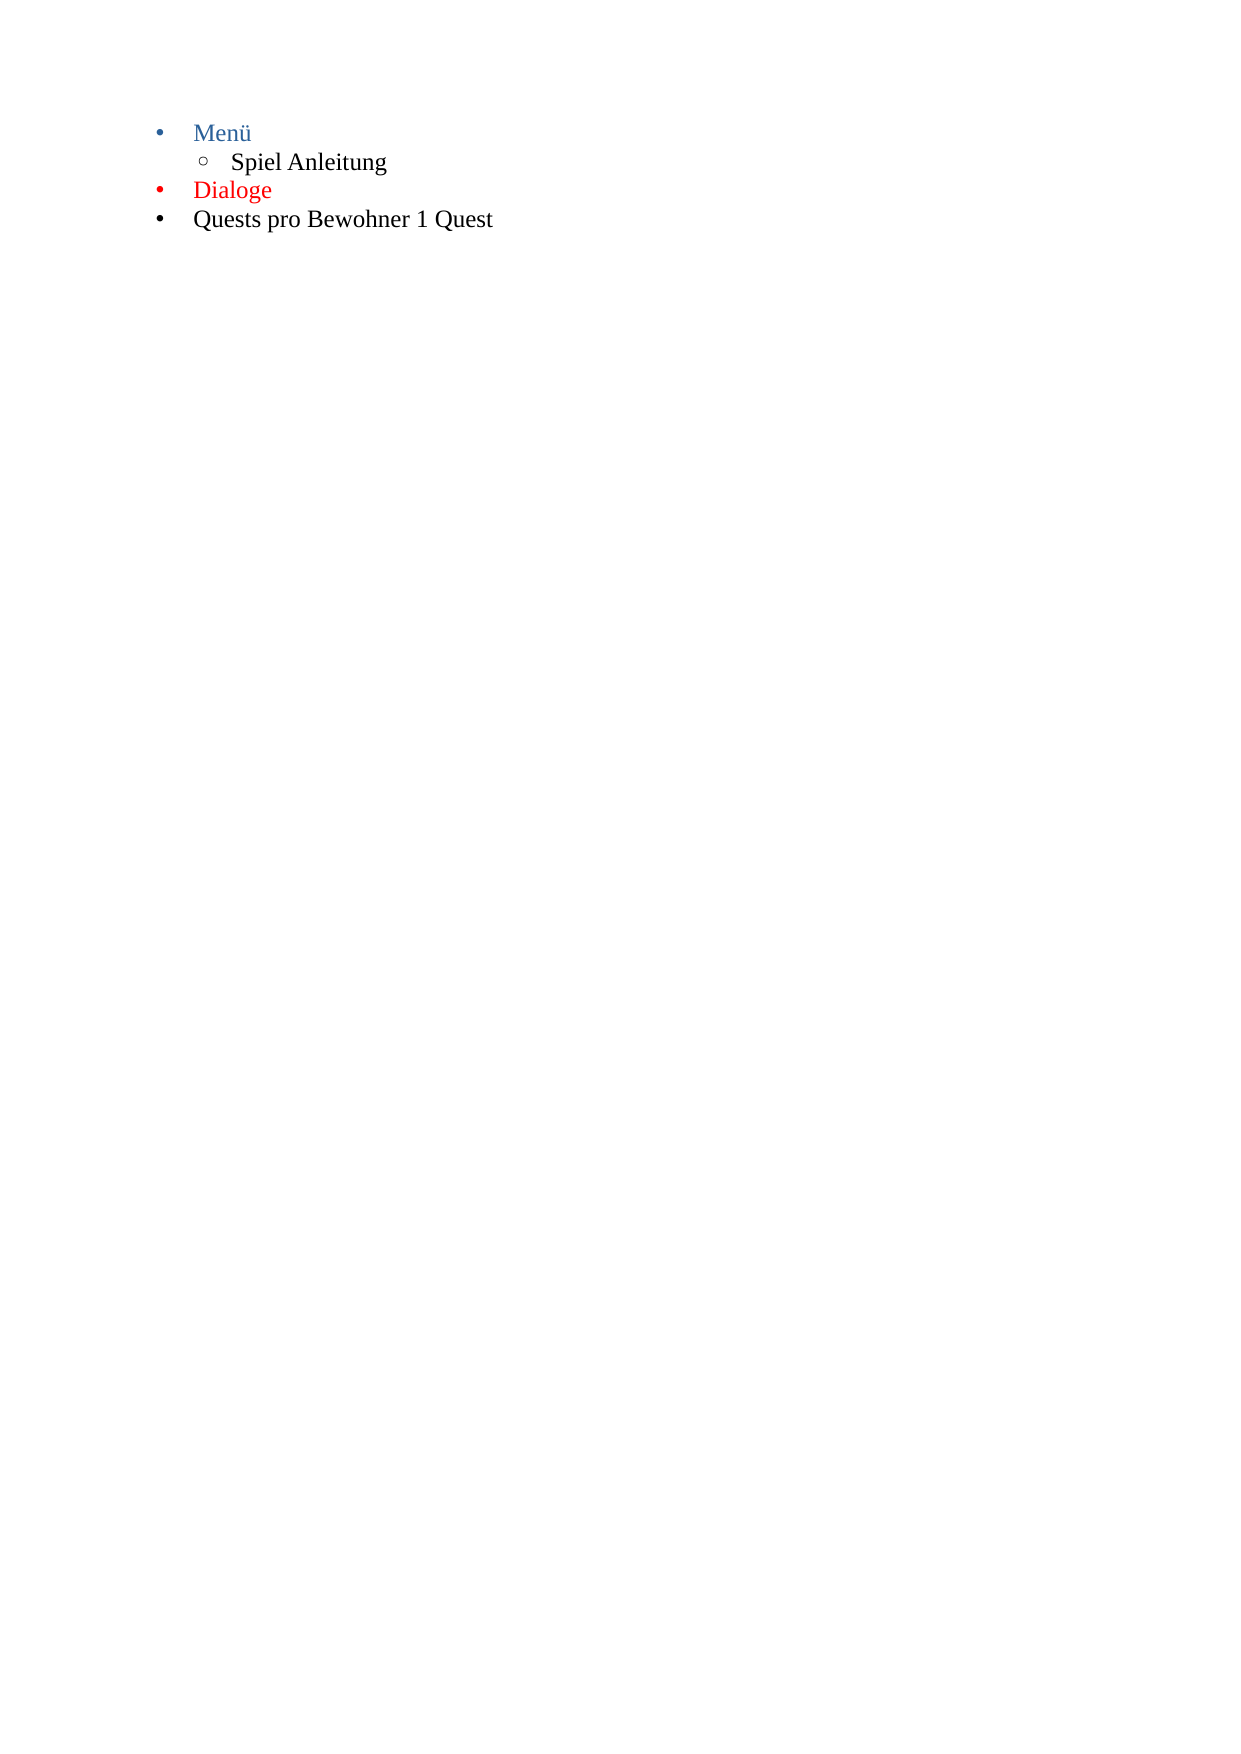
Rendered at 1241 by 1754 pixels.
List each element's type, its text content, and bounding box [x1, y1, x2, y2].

list Quests pro Bewohner 1 Quest [156, 204, 1122, 233]
list Dialoge [156, 176, 1122, 204]
list Spiel Anleitung [193, 147, 1122, 176]
list Menü [156, 118, 1122, 147]
